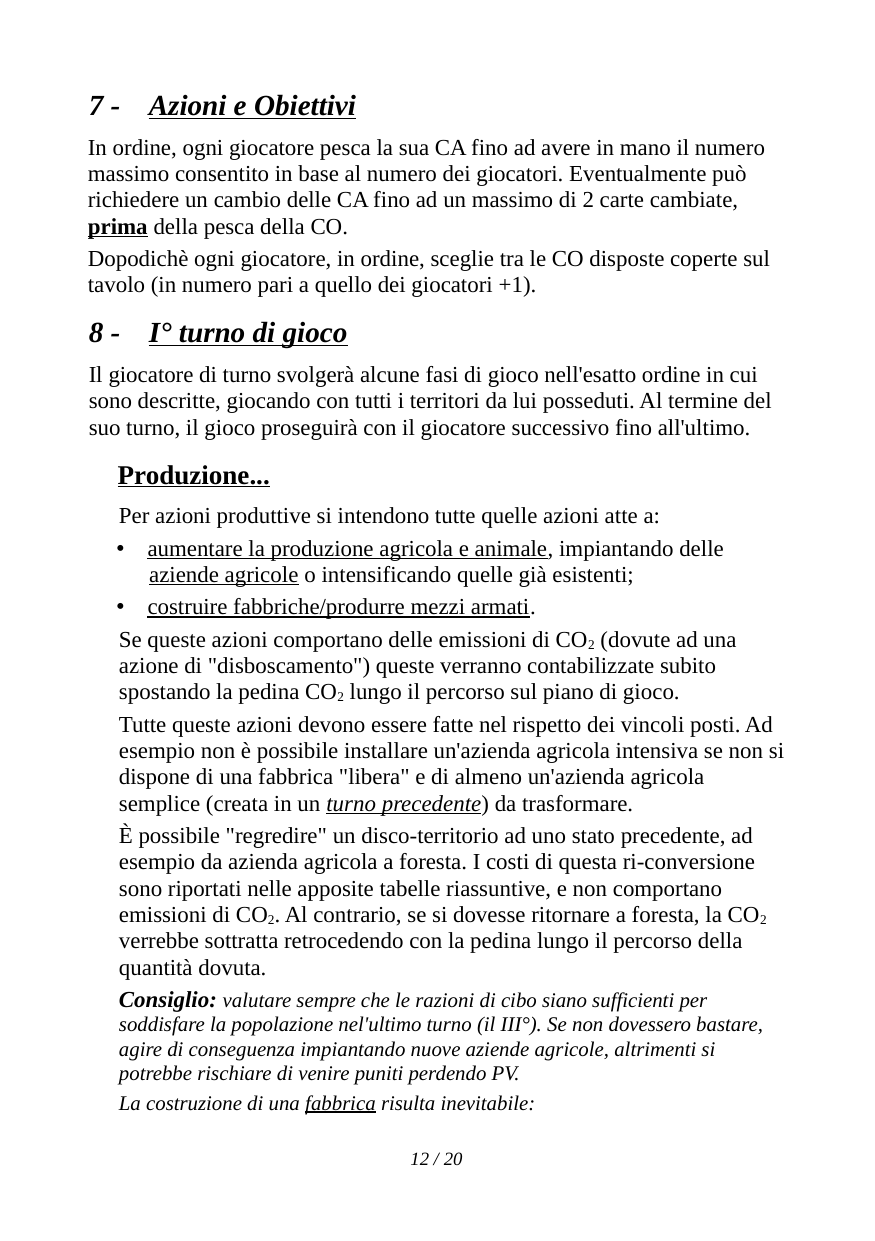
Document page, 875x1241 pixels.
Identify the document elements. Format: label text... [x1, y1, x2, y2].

text Il giocatore di turno svolgerà alcune fasi di gioco nell'esatto ordine in cui sono descritte, giocando con tutti i territori da lui posseduti. Al termine del suo turno, il gioco proseguirà con il giocatore successivo fino all'ultimo. [88, 361, 786, 440]
list In ordine, ogni giocatore pesca la sua CA fino ad avere in mano il numero massimo consentito in base al numero dei giocatori. Eventualmente può richiedere un cambio delle CA fino ad un massimo di 2 carte cambiate, prima della pesca della CO. [88, 134, 786, 239]
text È possibile "regredire" un disco-territorio ad uno stato precedente, ad esempio da azienda agricola a foresta. I costi di questa ri-conversione sono riportati nelle apposite tabelle riassuntive, e non comportano emissioni di CO2. Al contrario, se si dovesse ritornare a foresta, la CO2 verrebbe sottratta retrocedendo con la pedina lungo il percorso della quantità dovuta. [119, 822, 786, 980]
text Per azioni produttive si intendono tutte quelle azioni atte a: [119, 502, 786, 529]
list costruire fabbriche/produrre mezzi armati. [116, 593, 786, 620]
subtitle I° turno di gioco [88, 316, 786, 349]
text La costruzione di una fabbrica risulta inevitabile: [119, 1091, 786, 1114]
text Consiglio: valutare sempre che le razioni di cibo siano sufficienti per soddisfare la popolazione nel'ultimo turno (il III°). Se non dovessero bastare, agire di conseguenza impiantando nuove aziende agricole, altrimenti si potrebbe rischiare di venire puniti perdendo PV. [119, 986, 786, 1084]
list Dopodichè ogni giocatore, in ordine, sceglie tra le CO disposte coperte sul tavolo (in numero pari a quello dei giocatori +1). [88, 245, 786, 298]
subtitle Produzione... [117, 459, 786, 490]
text Tutte queste azioni devono essere fatte nel rispetto dei vincoli posti. Ad esempio non è possibile installare un'azienda agricola intensiva se non si dispone di una fabbrica "libera" e di almeno un'azienda agricola semplice (creata in un turno precedente) da trasformare. [119, 711, 786, 816]
subtitle Azioni e Obiettivi [88, 88, 786, 122]
text Se queste azioni comportano delle emissioni di CO2 (dovute ad una azione di "disboscamento") queste verranno contabilizzate subito spostando la pedina CO2 lungo il percorso sul piano di gioco. [119, 626, 786, 705]
list aumentare la produzione agricola e animale, impiantando delle aziende agricole o intensificando quelle già esistenti; [116, 535, 786, 587]
